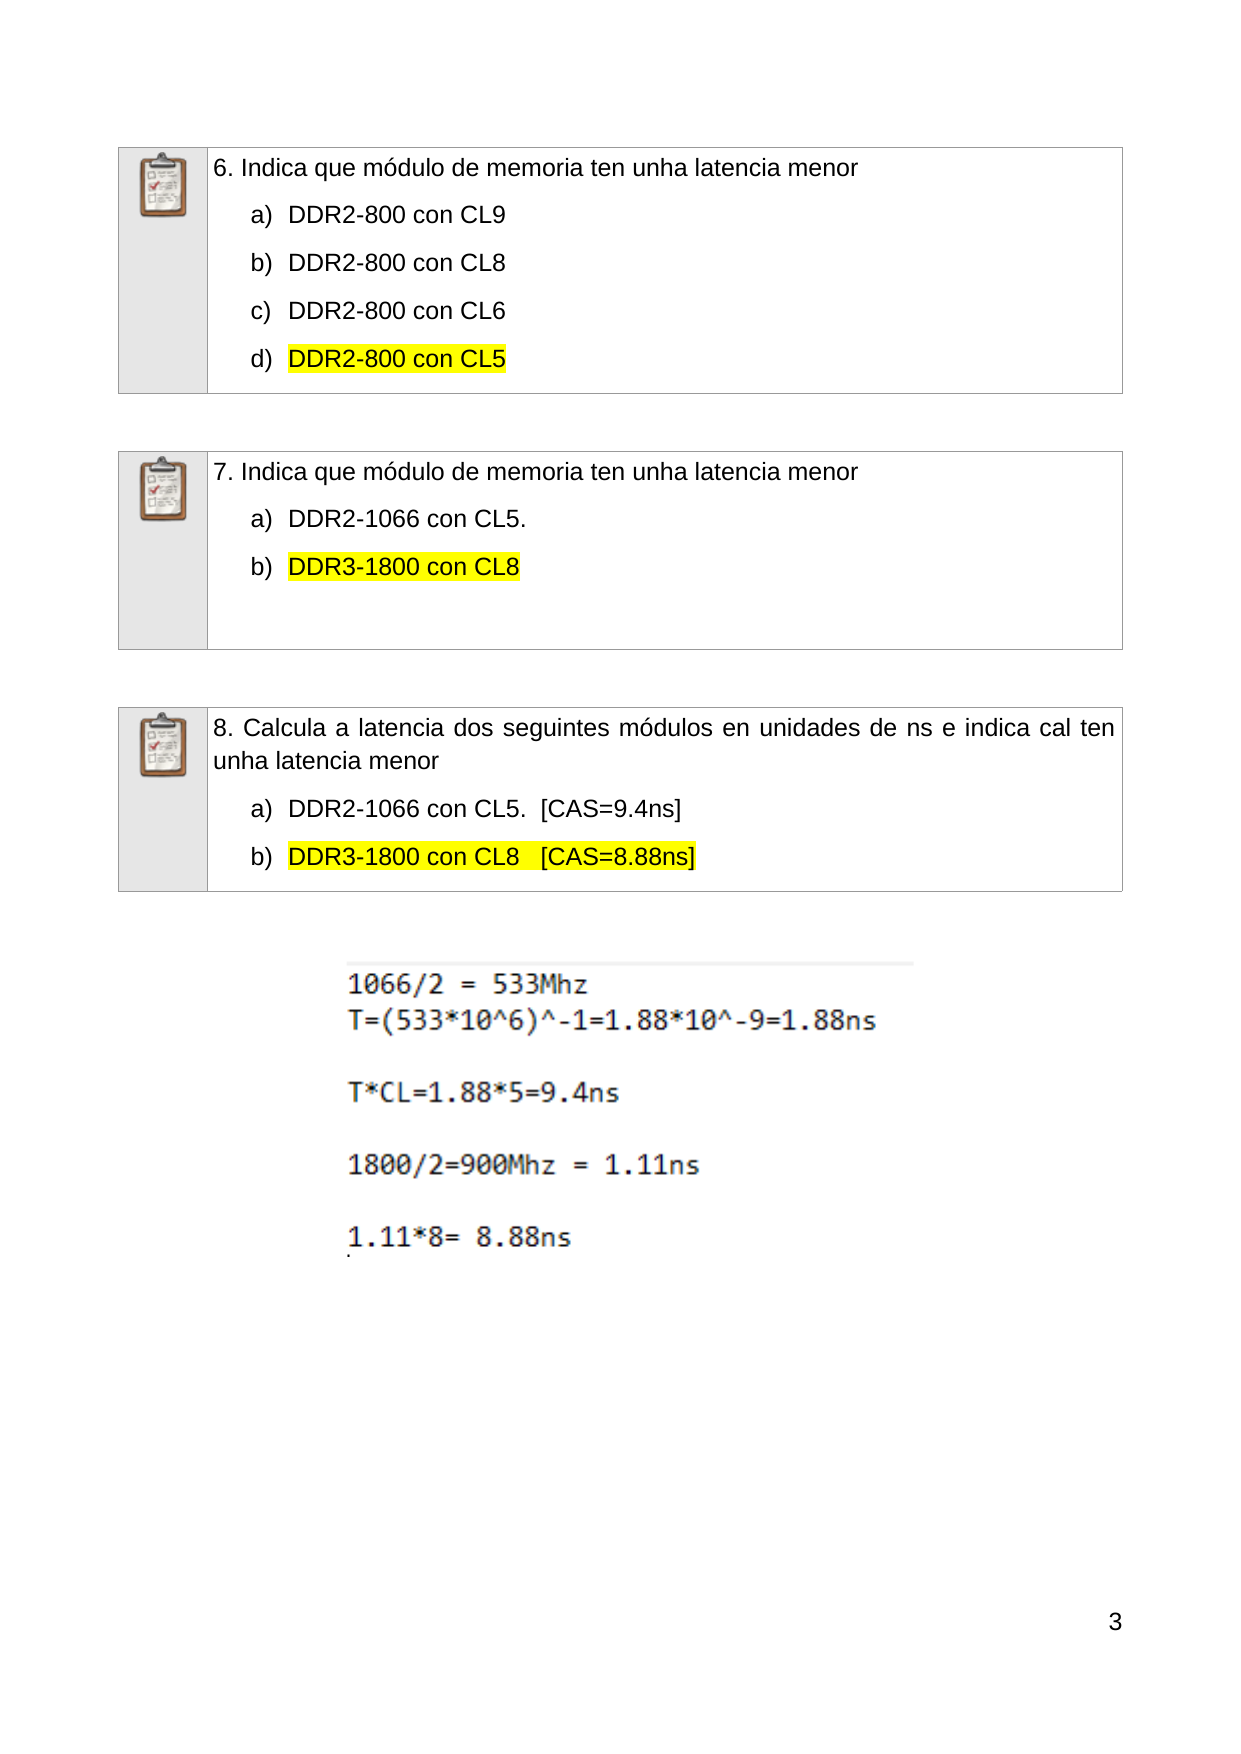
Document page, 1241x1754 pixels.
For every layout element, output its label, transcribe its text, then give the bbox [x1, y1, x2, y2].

table_header [119, 708, 207, 891]
table_header 7. Indica que módulo de memoria ten unha latencia menor DDR2-1066 con CL5. DDR3-1800 con CL8 [208, 452, 1122, 649]
picture [130, 152, 195, 218]
table_header 6. Indica que módulo de memoria ten unha latencia menor DDR2-800 con CL9 DDR2-800 con CL8 DDR2-800 con CL6 DDR2-800 con CL5 [208, 148, 1122, 393]
table_header [119, 452, 207, 649]
table_header [119, 148, 207, 393]
table_header 8. Calcula a latencia dos seguintes módulos en unidades de ns e indica cal ten unha latencia menor DDR2-1066 con CL5. [CAS=9.4ns] DDR3-1800 con CL8 [CAS=8.88ns] [208, 708, 1122, 891]
picture [130, 712, 195, 778]
picture [130, 456, 195, 522]
picture [346, 960, 914, 1257]
